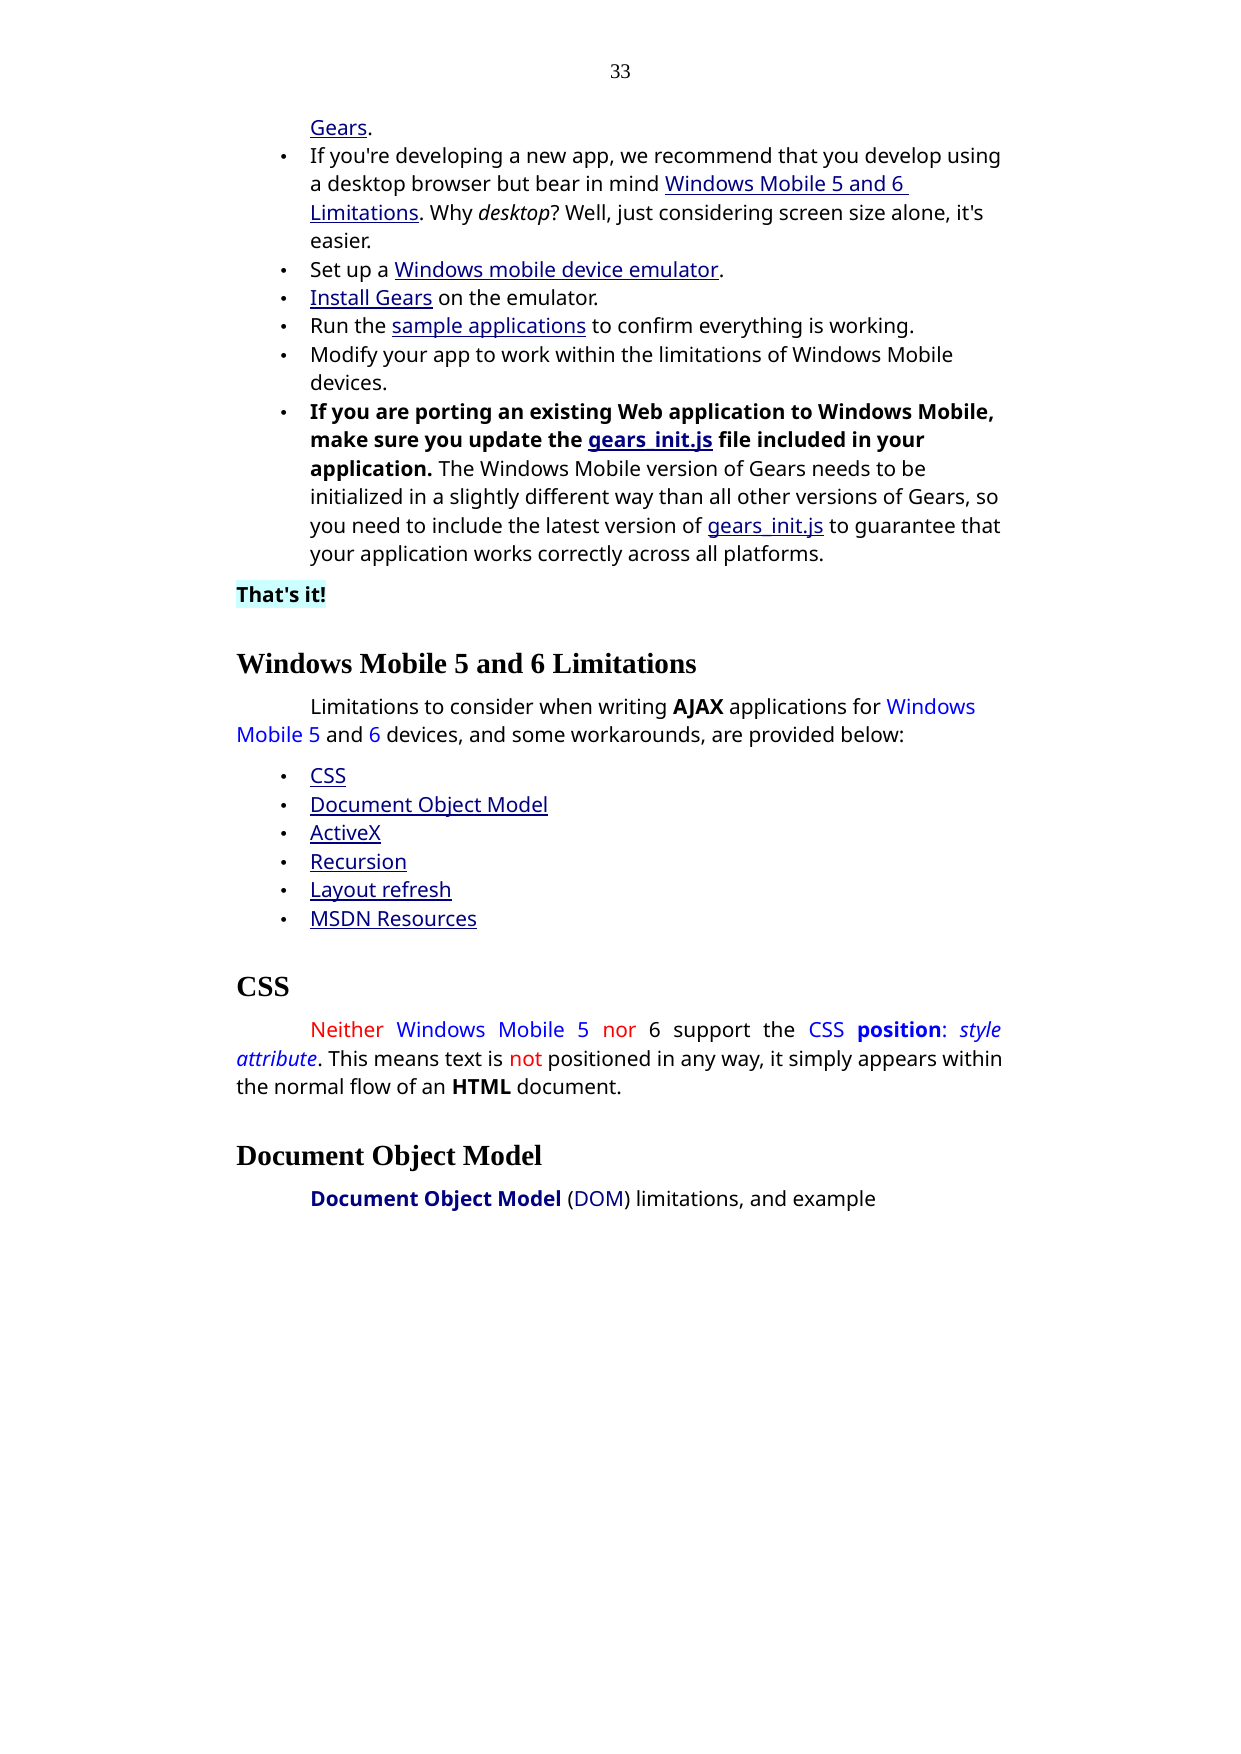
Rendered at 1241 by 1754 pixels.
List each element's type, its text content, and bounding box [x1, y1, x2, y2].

list Modify your app to work within the limitations of Windows Mobile devices. [280, 340, 1004, 397]
subtitle CSS [236, 969, 1004, 1003]
list Run the sample applications to confirm everything is working. [280, 312, 1004, 340]
text That's it! [236, 580, 1004, 608]
list Document Object Model [280, 790, 1004, 818]
list Gears. [280, 113, 1004, 141]
list Install Gears on the emulator. [280, 283, 1004, 312]
text Document Object Model (DOM) limitations, and example [236, 1184, 1004, 1213]
text Neither Windows Mobile 5 nor 6 support the CSS position: style attribute. This means text is not positioned in any way, it simply appears within the normal flow of an HTML document. [236, 1016, 1004, 1101]
subtitle Windows Mobile 5 and 6 Limitations [236, 646, 1004, 679]
list If you're developing a new app, we recommend that you develop using a desktop browser but bear in mind Windows Mobile 5 and 6 Limitations. Why desktop? Well, just considering screen size alone, it's easier. [280, 141, 1004, 255]
list ActiveX [280, 818, 1004, 847]
text Limitations to consider when writing AJAX applications for Windows Mobile 5 and 6 devices, and some workarounds, are provided below: [236, 692, 1004, 749]
subtitle Document Object Model [236, 1138, 1004, 1172]
list Set up a Windows mobile device emulator. [280, 255, 1004, 283]
list CSS [280, 761, 1004, 790]
list MSDN Resources [280, 904, 1004, 932]
list Layout refresh [280, 875, 1004, 904]
list If you are porting an existing Web application to Windows Mobile, make sure you update the gears_init.js file included in your application. The Windows Mobile version of Gears needs to be initialized in a slightly different way than all other versions of Gears, so you need to include the latest version of gears_init.js to guarantee that your application works correctly across all platforms. [280, 397, 1004, 568]
list Recursion [280, 847, 1004, 875]
